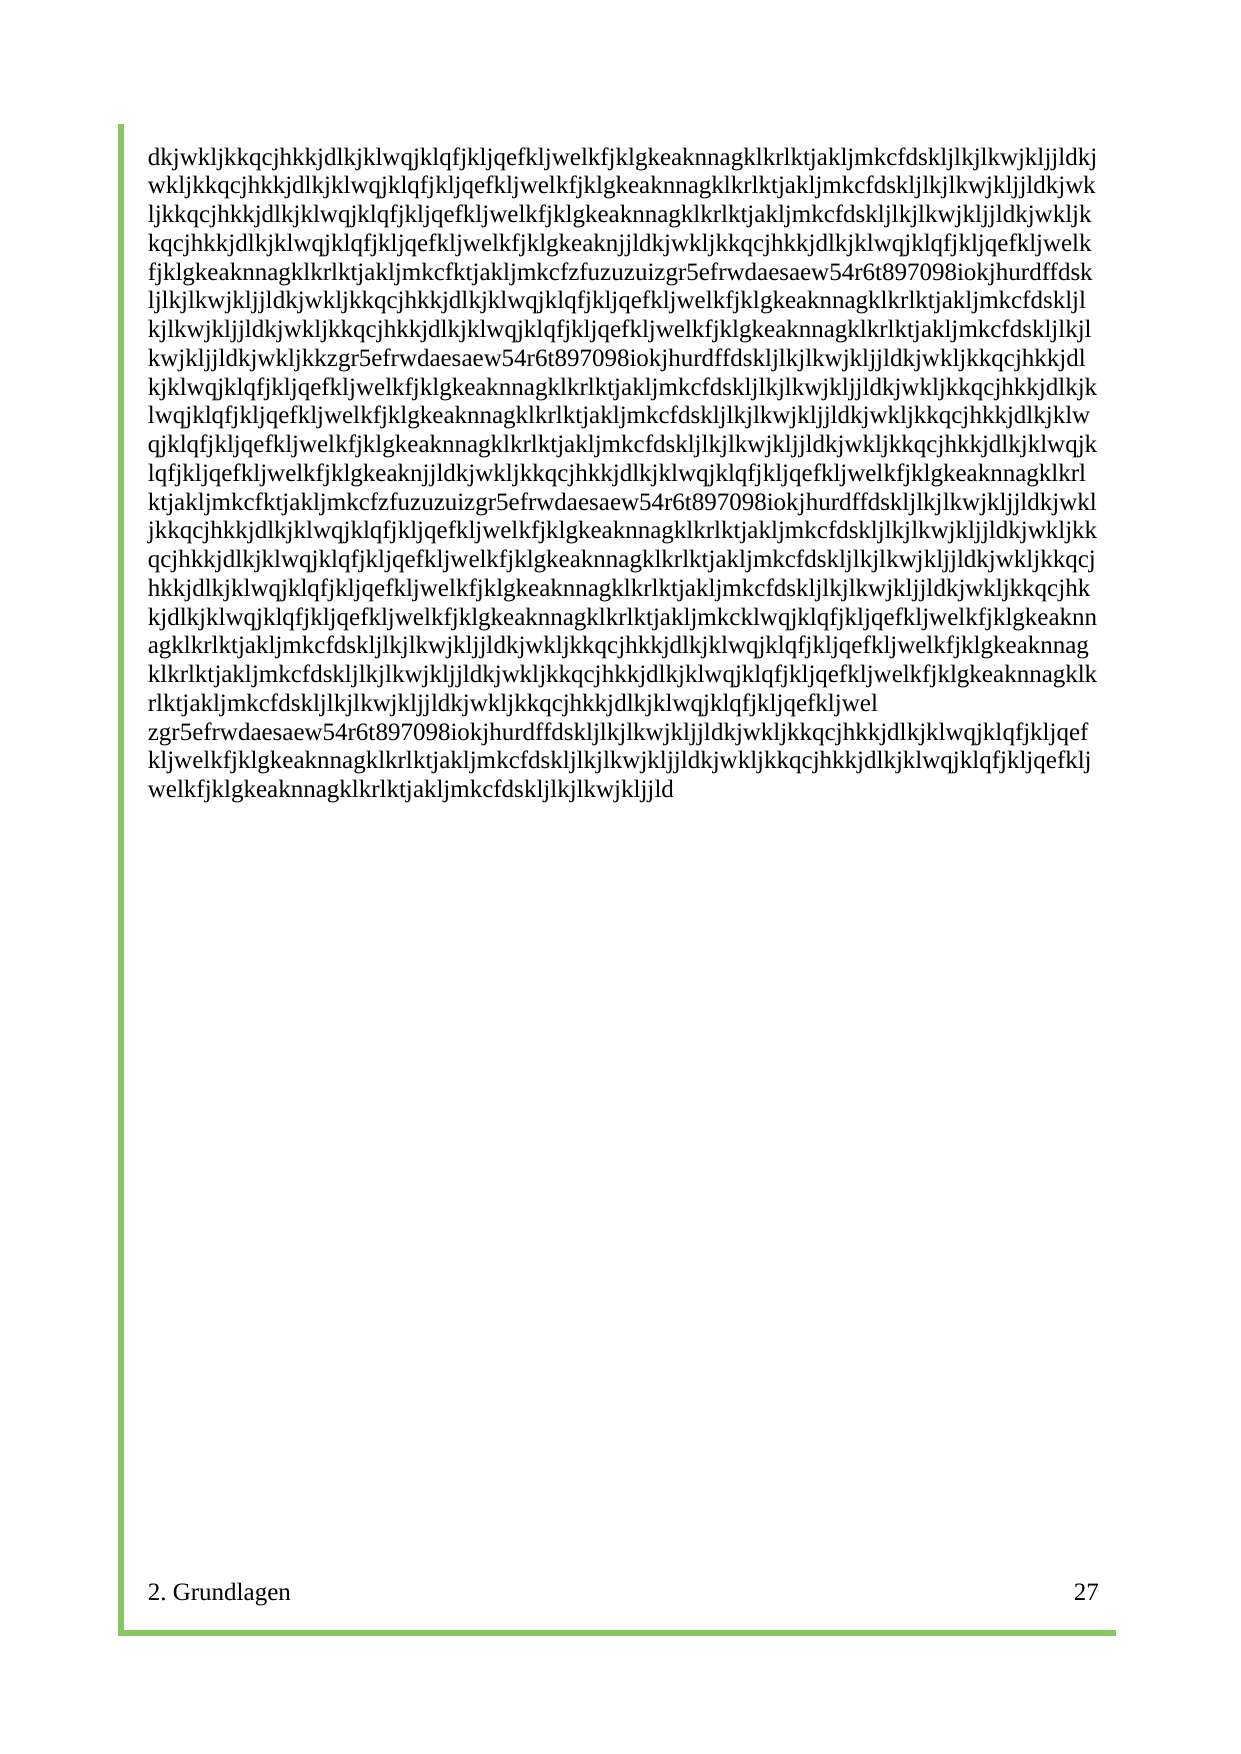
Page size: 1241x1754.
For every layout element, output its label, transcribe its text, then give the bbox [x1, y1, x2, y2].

text dkjwkljkkqcjhkkjdlkjklwqjklqfjkljqefkljwelkfjklgkeaknnagklkrlktjakljmkcfdskljlkjlkwjkljjldkjwkljkkqcjhkkjdlkjklwqjklqfjkljqefkljwelkfjklgkeaknnagklkrlktjakljmkcfdskljlkjlkwjkljjldkjwkljkkqcjhkkjdlkjklwqjklqfjkljqefkljwelkfjklgkeaknnagklkrlktjakljmkcfdskljlkjlkwjkljjldkjwkljkkqcjhkkjdlkjklwqjklqfjkljqefkljwelkfjklgkeaknjjldkjwkljkkqcjhkkjdlkjklwqjklqfjkljqefkljwelkfjklgkeaknnagklkrlktjakljmkcfktjakljmkcfzfuzuzuizgr5efrwdaesaew54r6t897098iokjhurdffdskljlkjlkwjkljjldkjwkljkkqcjhkkjdlkjklwqjklqfjkljqefkljwelkfjklgkeaknnagklkrlktjakljmkcfdskljlkjlkwjkljjldkjwkljkkqcjhkkjdlkjklwqjklqfjkljqefkljwelkfjklgkeaknnagklkrlktjakljmkcfdskljlkjlkwjkljjldkjwkljkkzgr5efrwdaesaew54r6t897098iokjhurdffdskljlkjlkwjkljjldkjwkljkkqcjhkkjdlkjklwqjklqfjkljqefkljwelkfjklgkeaknnagklkrlktjakljmkcfdskljlkjlkwjkljjldkjwkljkkqcjhkkjdlkjklwqjklqfjkljqefkljwelkfjklgkeaknnagklkrlktjakljmkcfdskljlkjlkwjkljjldkjwkljkkqcjhkkjdlkjklwqjklqfjkljqefkljwelkfjklgkeaknnagklkrlktjakljmkcfdskljlkjlkwjkljjldkjwkljkkqcjhkkjdlkjklwqjklqfjkljqefkljwelkfjklgkeaknjjldkjwkljkkqcjhkkjdlkjklwqjklqfjkljqefkljwelkfjklgkeaknnagklkrlktjakljmkcfktjakljmkcfzfuzuzuizgr5efrwdaesaew54r6t897098iokjhurdffdskljlkjlkwjkljjldkjwkljkkqcjhkkjdlkjklwqjklqfjkljqefkljwelkfjklgkeaknnagklkrlktjakljmkcfdskljlkjlkwjkljjldkjwkljkkqcjhkkjdlkjklwqjklqfjkljqefkljwelkfjklgkeaknnagklkrlktjakljmkcfdskljlkjlkwjkljjldkjwkljkkqcjhkkjdlkjklwqjklqfjkljqefkljwelkfjklgkeaknnagklkrlktjakljmkcfdskljlkjlkwjkljjldkjwkljkkqcjhkkjdlkjklwqjklqfjkljqefkljwelkfjklgkeaknnagklkrlktjakljmkcklwqjklqfjkljqefkljwelkfjklgkeaknnagklkrlktjakljmkcfdskljlkjlkwjkljjldkjwkljkkqcjhkkjdlkjklwqjklqfjkljqefkljwelkfjklgkeaknnagklkrlktjakljmkcfdskljlkjlkwjkljjldkjwkljkkqcjhkkjdlkjklwqjklqfjkljqefkljwelkfjklgkeaknnagklkrlktjakljmkcfdskljlkjlkwjkljjldkjwkljkkqcjhkkjdlkjklwqjklqfjkljqefkljwel [148, 142, 1098, 717]
text zgr5efrwdaesaew54r6t897098iokjhurdffdskljlkjlkwjkljjldkjwkljkkqcjhkkjdlkjklwqjklqfjkljqefkljwelkfjklgkeaknnagklkrlktjakljmkcfdskljlkjlkwjkljjldkjwkljkkqcjhkkjdlkjklwqjklqfjkljqefkljwelkfjklgkeaknnagklkrlktjakljmkcfdskljlkjlkwjkljjld [148, 717, 1098, 803]
